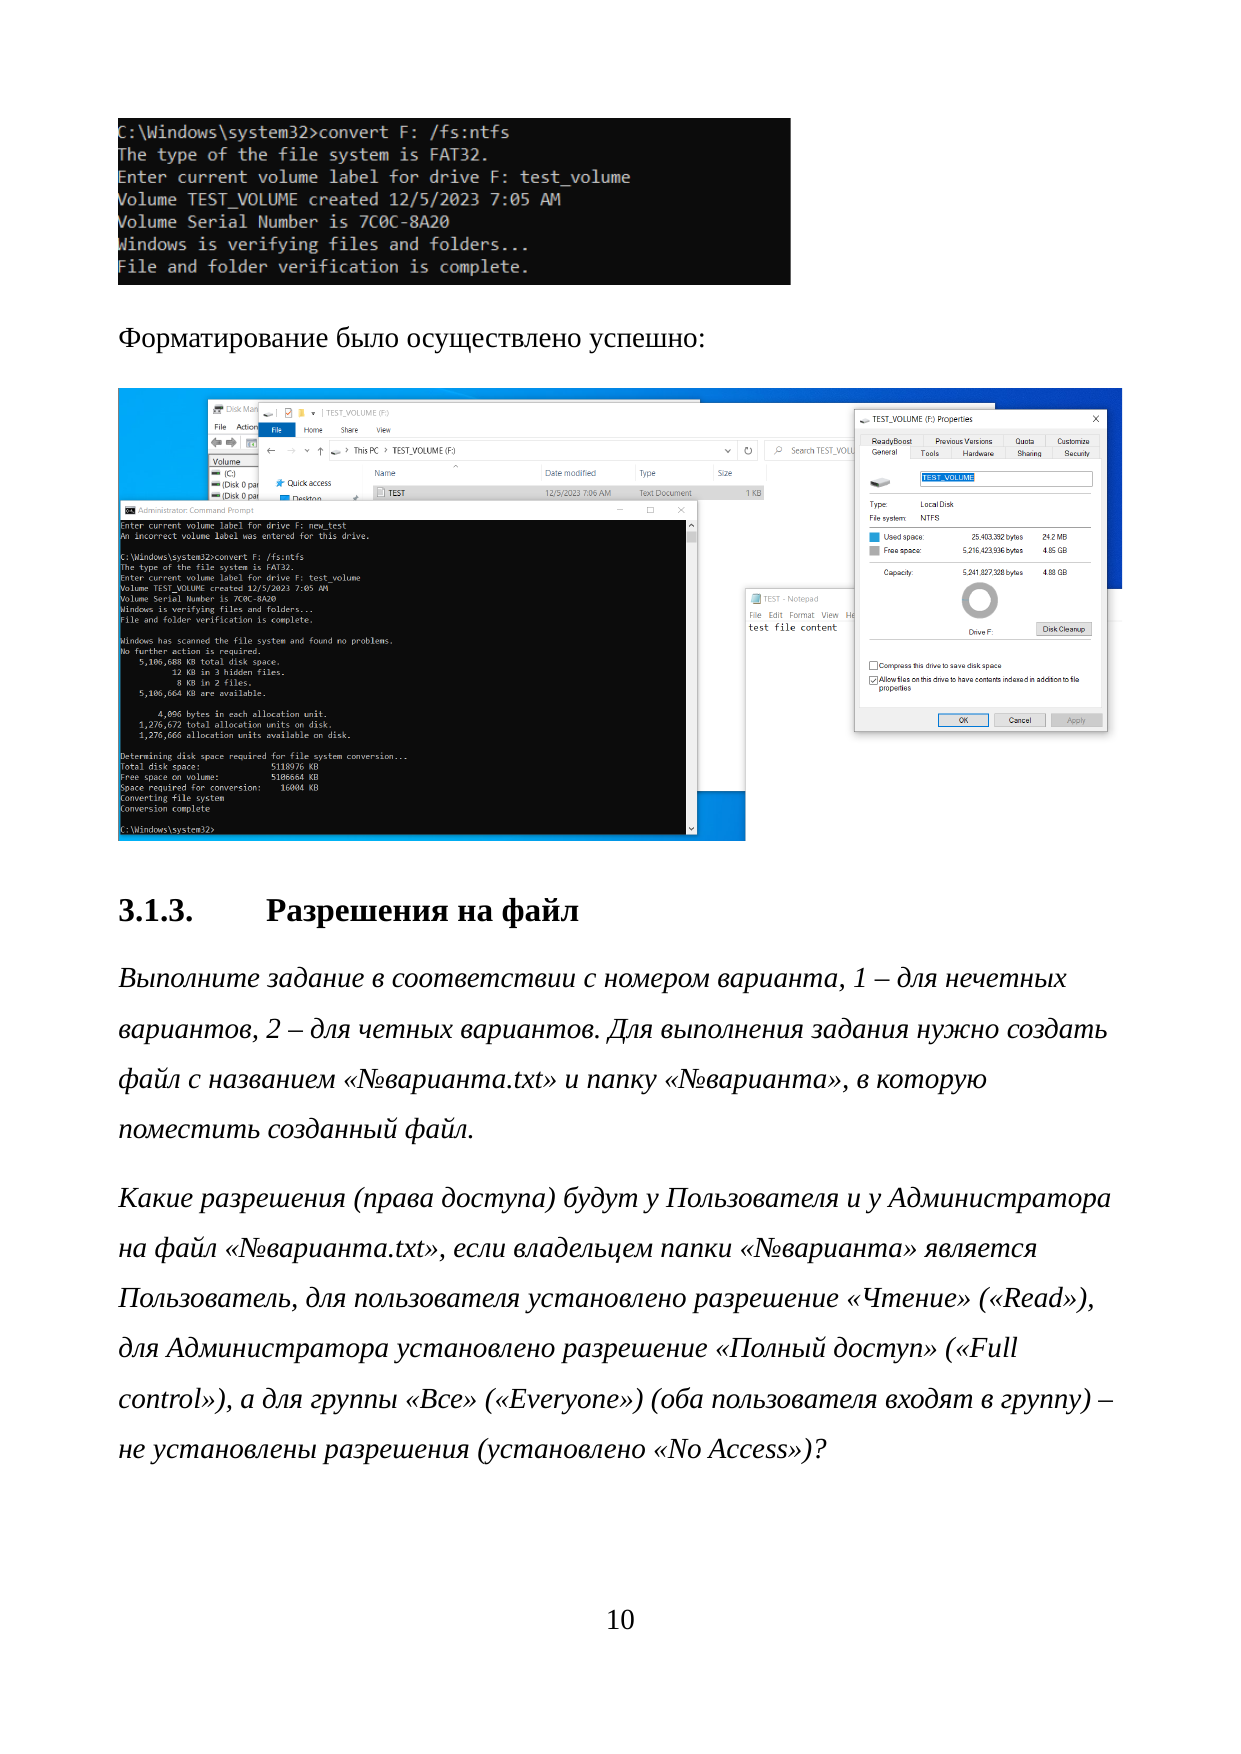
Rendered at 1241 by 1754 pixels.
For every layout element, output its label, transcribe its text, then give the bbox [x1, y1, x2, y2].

text Выполните задание в соответствии с номером варианта, 1 – для нечетных вариантов, 2 – для четных вариантов. Для выполнения задания нужно создать файл с названием «№варианта.txt» и папку «№варианта», в которую поместить созданный файл. [118, 960, 1122, 1145]
text Форматирование было осуществлено успешно: [118, 320, 1122, 353]
picture [121, 388, 1123, 841]
text Какие разрешения (права доступа) будут у Пользователя и у Администратора на файл «№варианта.txt», если владельцем папки «№варианта» является Пользователь, для пользователя установлено разрешение «Чтение» («Read»), для Администратора установлено разрешение «Полный доступ» («Full control»), а для группы «Все» («Everyone») (оба пользователя входят в группу) – не установлены разрешения (установлено «No Access»)? [118, 1180, 1122, 1465]
subtitle Разрешения на файл [118, 890, 1122, 929]
picture [118, 118, 791, 285]
